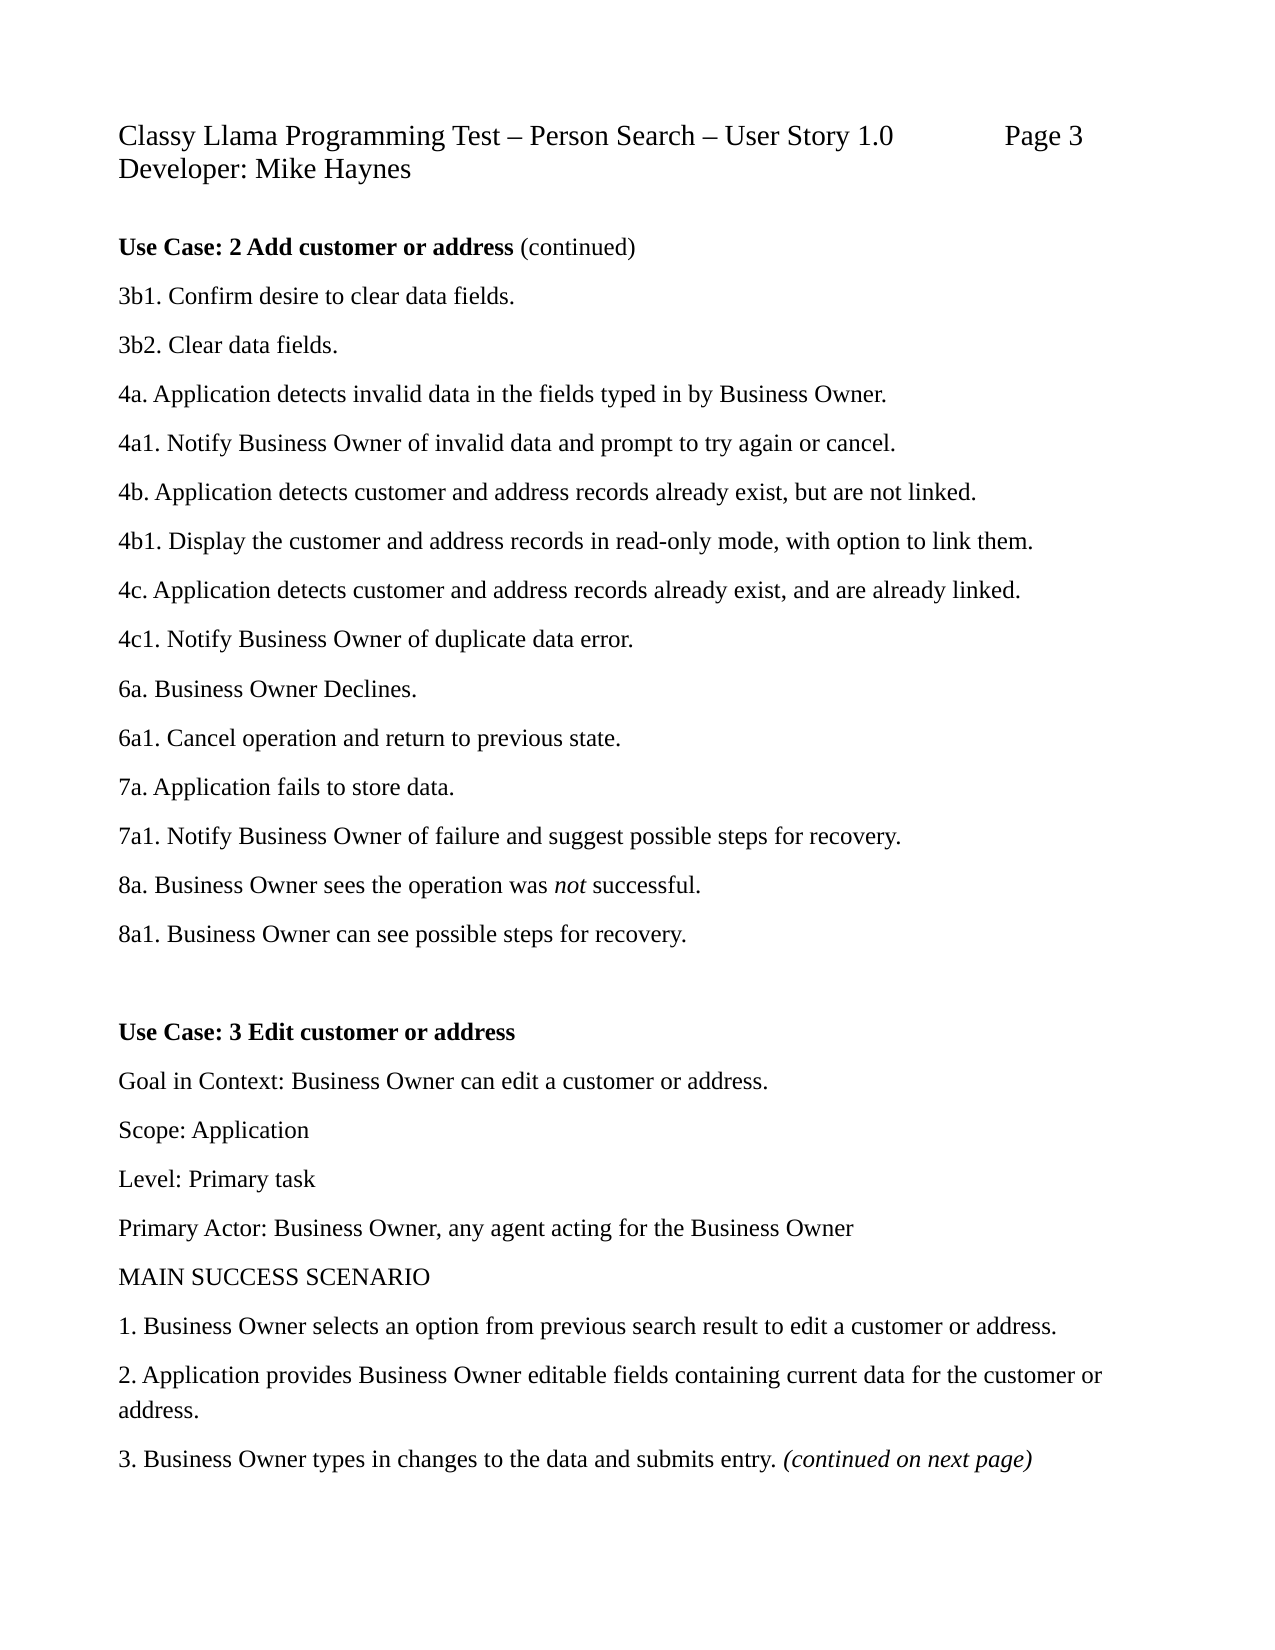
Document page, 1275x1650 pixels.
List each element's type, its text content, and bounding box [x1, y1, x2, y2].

text Goal in Context: Business Owner can edit a customer or address. [118, 1066, 1157, 1095]
text 4b1. Display the customer and address records in read-only mode, with option to link them. [118, 526, 1157, 555]
text 8a1. Business Owner can see possible steps for recovery. [118, 919, 1157, 948]
text Classy Llama Programming Test – Person Search – User Story 1.0 Page 3 [118, 118, 1157, 152]
text MAIN SUCCESS SCENARIO [118, 1262, 1157, 1291]
text 3b1. Confirm desire to clear data fields. [118, 281, 1157, 310]
text 3. Business Owner types in changes to the data and submits entry. (continued on next page) [118, 1444, 1157, 1473]
text 4c. Application detects customer and address records already exist, and are already linked. [118, 576, 1157, 604]
text 7a1. Notify Business Owner of failure and suggest possible steps for recovery. [118, 821, 1157, 849]
text 2. Application provides Business Owner editable fields containing current data for the customer or address. [118, 1361, 1157, 1424]
text Level: Primary task [118, 1164, 1157, 1193]
text Primary Actor: Business Owner, any agent acting for the Business Owner [118, 1213, 1157, 1242]
text 1. Business Owner selects an option from previous search result to edit a customer or address. [118, 1311, 1157, 1340]
text 7a. Application fails to store data. [118, 772, 1157, 801]
text 4c1. Notify Business Owner of duplicate data error. [118, 624, 1157, 653]
text 4a1. Notify Business Owner of invalid data and prompt to try again or cancel. [118, 428, 1157, 457]
text 4b. Application detects customer and address records already exist, but are not linked. [118, 477, 1157, 506]
text Use Case: 3 Edit customer or address [118, 1017, 1157, 1046]
text 6a1. Cancel operation and return to previous state. [118, 723, 1157, 751]
text 4a. Application detects invalid data in the fields typed in by Business Owner. [118, 379, 1157, 408]
text 6a. Business Owner Declines. [118, 674, 1157, 702]
text Developer: Mike Haynes [118, 152, 1157, 185]
text 3b2. Clear data fields. [118, 330, 1157, 359]
text 8a. Business Owner sees the operation was not successful. [118, 870, 1157, 899]
text Scope: Application [118, 1115, 1157, 1144]
text Use Case: 2 Add customer or address (continued) [118, 232, 1157, 261]
